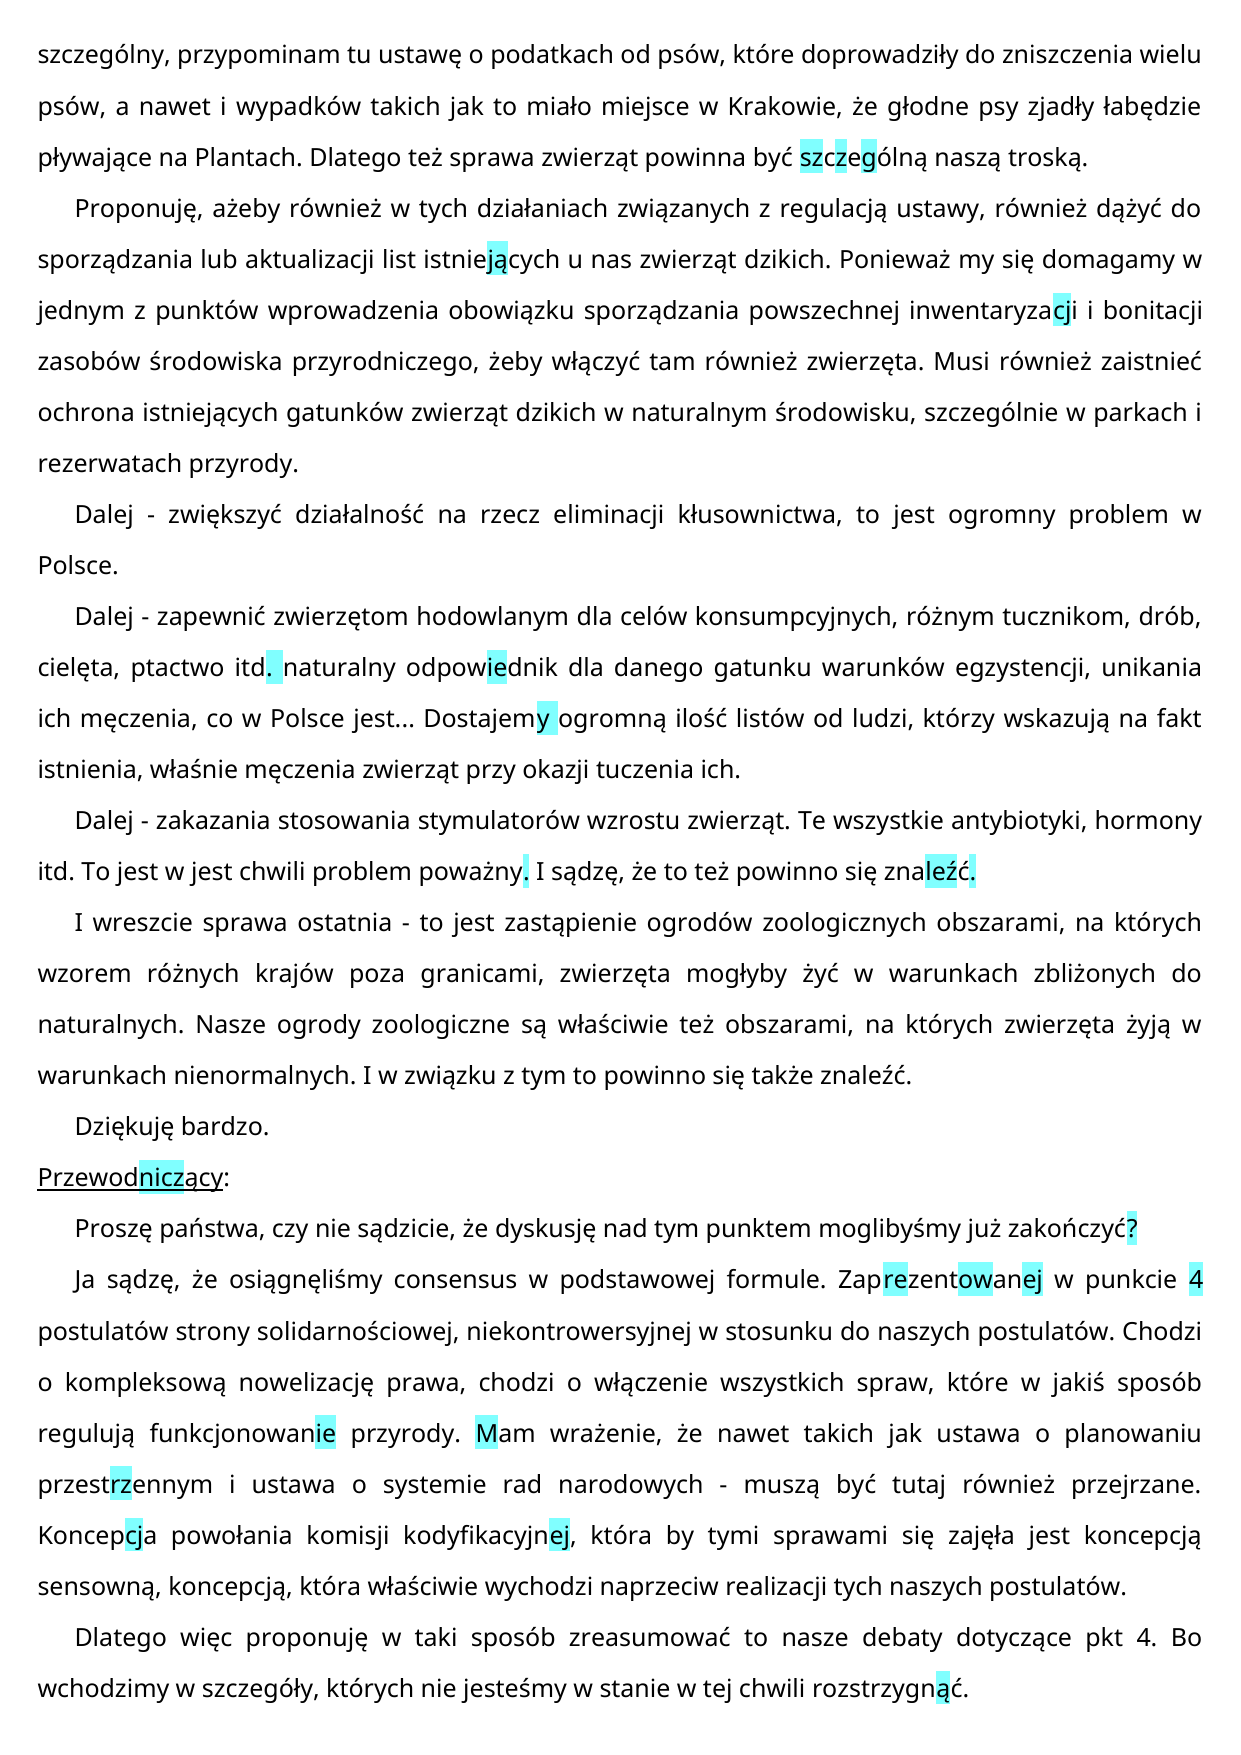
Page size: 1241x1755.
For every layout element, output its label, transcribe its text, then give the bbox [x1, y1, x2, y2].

text Przewodniczący: [37, 1160, 1203, 1194]
text Ja sądzę, że osiągnęliśmy consensus w podstawowej formule. Zaprezentowanej w punkcie 4 postulatów strony solidarnościowej, niekontrowersyjnej w stosunku do naszych postulatów. Chodzi o kompleksową nowelizację prawa, chodzi o włączenie wszystkich spraw, które w jakiś sposób regulują funkcjonowanie przyrody. Mam wrażenie, że nawet takich jak ustawa o planowaniu przestrzennym i ustawa o systemie rad narodowych - muszą być tutaj również przejrzane. Koncepcja powołania komisji kodyfikacyjnej, która by tymi sprawami się zajęła jest koncepcją sensowną, koncepcją, która właściwie wychodzi naprzeciw realizacji tych naszych postulatów. [37, 1262, 1203, 1602]
text Dalej - zwiększyć działalność na rzecz eliminacji kłusownictwa, to jest ogromny problem w Polsce. [37, 497, 1203, 582]
text Dalej - zakazania stosowania stymulatorów wzrostu zwierząt. Te wszystkie antybiotyki, hormony itd. To jest w jest chwili problem poważny. I sądzę, że to też powinno się znaleźć. [37, 803, 1203, 888]
text Proszę państwa, czy nie sądzicie, że dyskusję nad tym punktem moglibyśmy już zakończyć? [37, 1211, 1203, 1245]
text szczególny, przypominam tu ustawę o podatkach od psów, które doprowadziły do zniszczenia wielu psów, a nawet i wypadków takich jak to miało miejsce w Krakowie, że głodne psy zjadły łabędzie pływające na Plantach. Dlatego też sprawa zwierząt powinna być szczególną naszą troską. [37, 37, 1203, 173]
text I wreszcie sprawa ostatnia - to jest zastąpienie ogrodów zoologicznych obszarami, na których wzorem różnych krajów poza granicami, zwierzęta mogłyby żyć w warunkach zbliżonych do naturalnych. Nasze ogrody zoologiczne są właściwie też obszarami, na których zwierzęta żyją w warunkach nienormalnych. I w związku z tym to powinno się także znaleźć. [37, 905, 1203, 1092]
text Proponuję, ażeby również w tych działaniach związanych z regulacją ustawy, również dążyć do sporządzania lub aktualizacji list istniejących u nas zwierząt dzikich. Ponieważ my się domagamy w jednym z punktów wprowadzenia obowiązku sporządzania powszechnej inwentaryzacji i bonitacji zasobów środowiska przyrodniczego, żeby włączyć tam również zwierzęta. Musi również zaistnieć ochrona istniejących gatunków zwierząt dzikich w naturalnym środowisku, szczególnie w parkach i rezerwatach przyrody. [37, 190, 1203, 479]
text Dziękuję bardzo. [37, 1109, 1203, 1143]
text Dlatego więc proponuję w taki sposób zreasumować to nasze debaty dotyczące pkt 4. Bo wchodzimy w szczegóły, których nie jesteśmy w stanie w tej chwili rozstrzygnąć. [37, 1619, 1203, 1704]
text Dalej - zapewnić zwierzętom hodowlanym dla celów konsumpcyjnych, różnym tucznikom, drób, cielęta, ptactwo itd. naturalny odpowiednik dla danego gatunku warunków egzystencji, unikania ich męczenia, co w Polsce jest... Dostajemy ogromną ilość listów od ludzi, którzy wskazują na fakt istnienia, właśnie męczenia zwierząt przy okazji tuczenia ich. [37, 599, 1203, 786]
